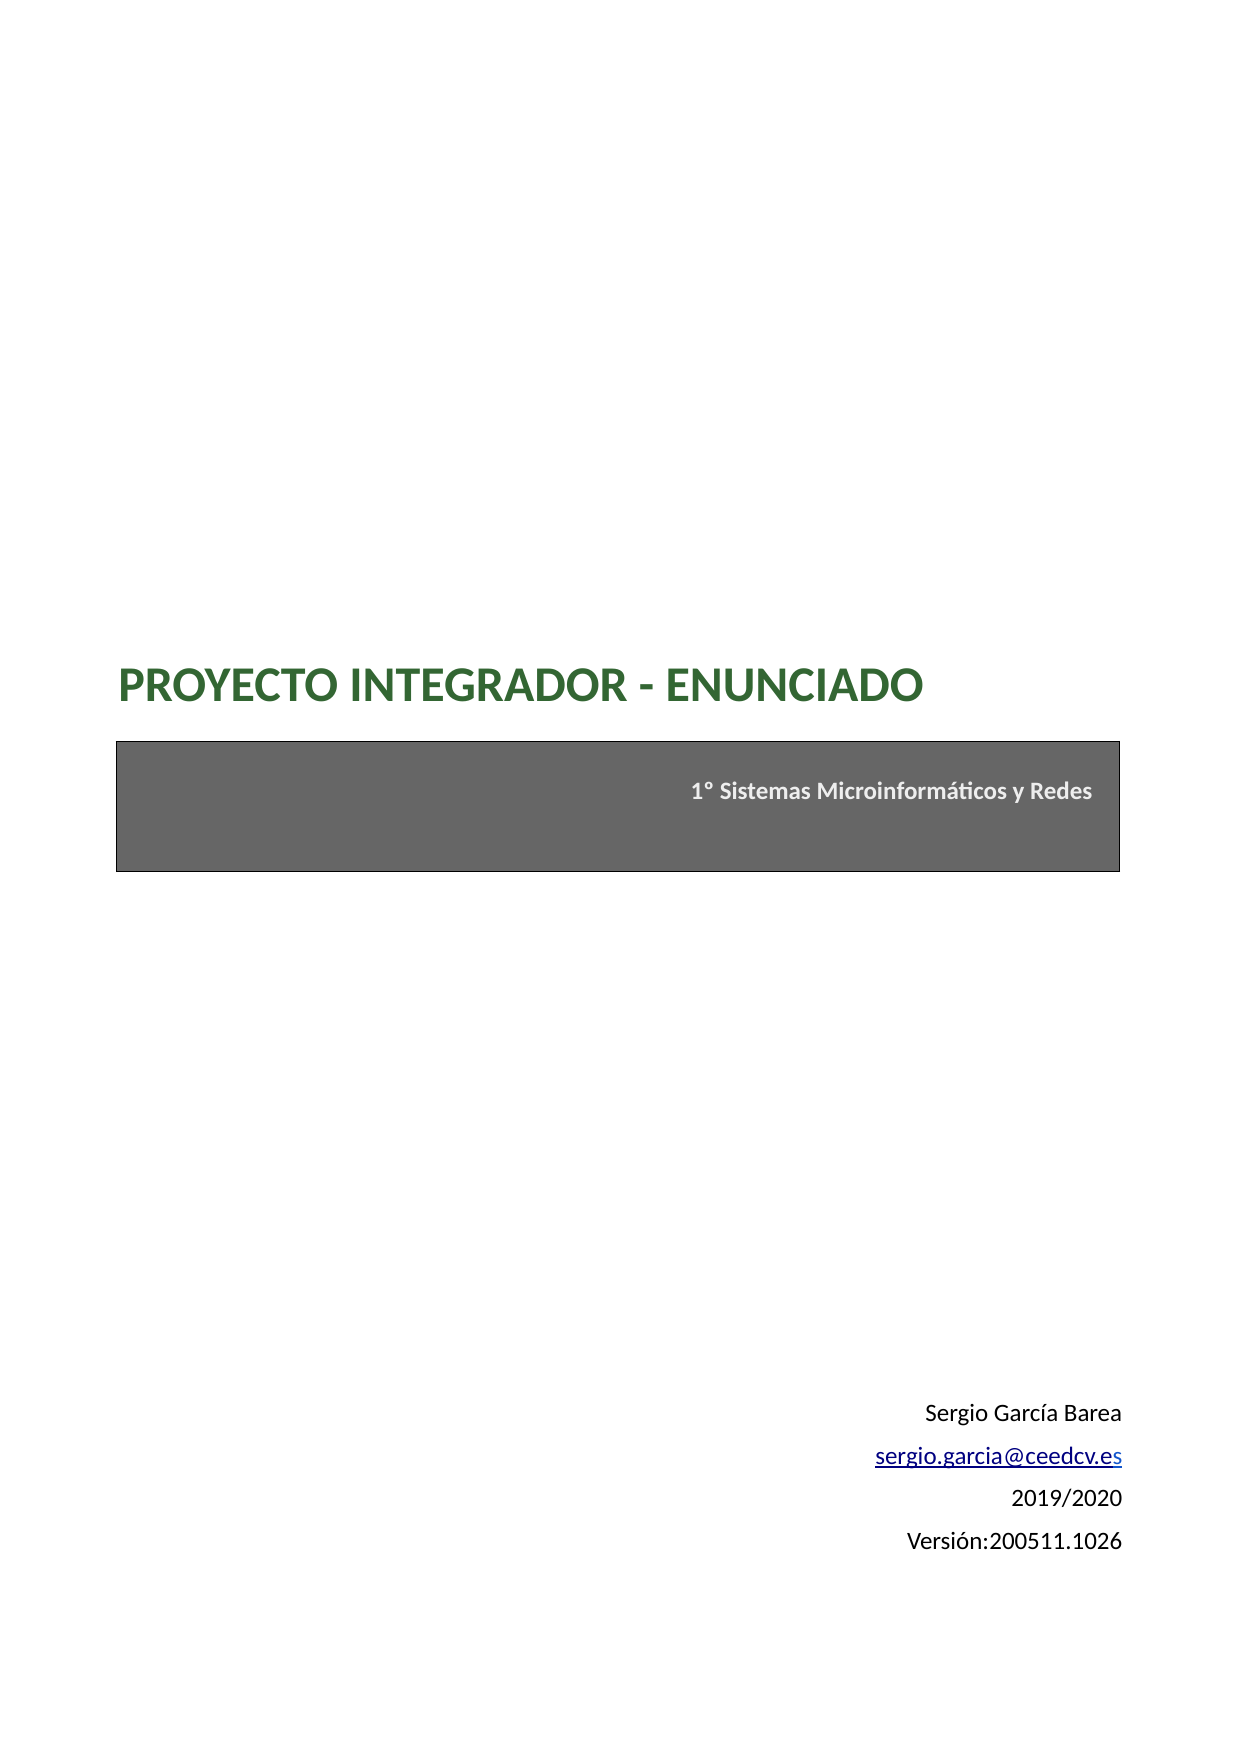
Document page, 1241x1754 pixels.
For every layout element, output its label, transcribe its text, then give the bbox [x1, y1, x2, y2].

text Versión:200511.1026 [118, 1525, 1122, 1555]
text Proyecto Integrador - Enunciado [118, 653, 1122, 714]
text Sergio García Barea [231, 1398, 1122, 1428]
text 1º Sistemas Microinformáticos y Redes [119, 775, 1092, 806]
text 2019/2020 [118, 1482, 1122, 1513]
text sergio.garcia@ceedcv.es [231, 1440, 1122, 1471]
